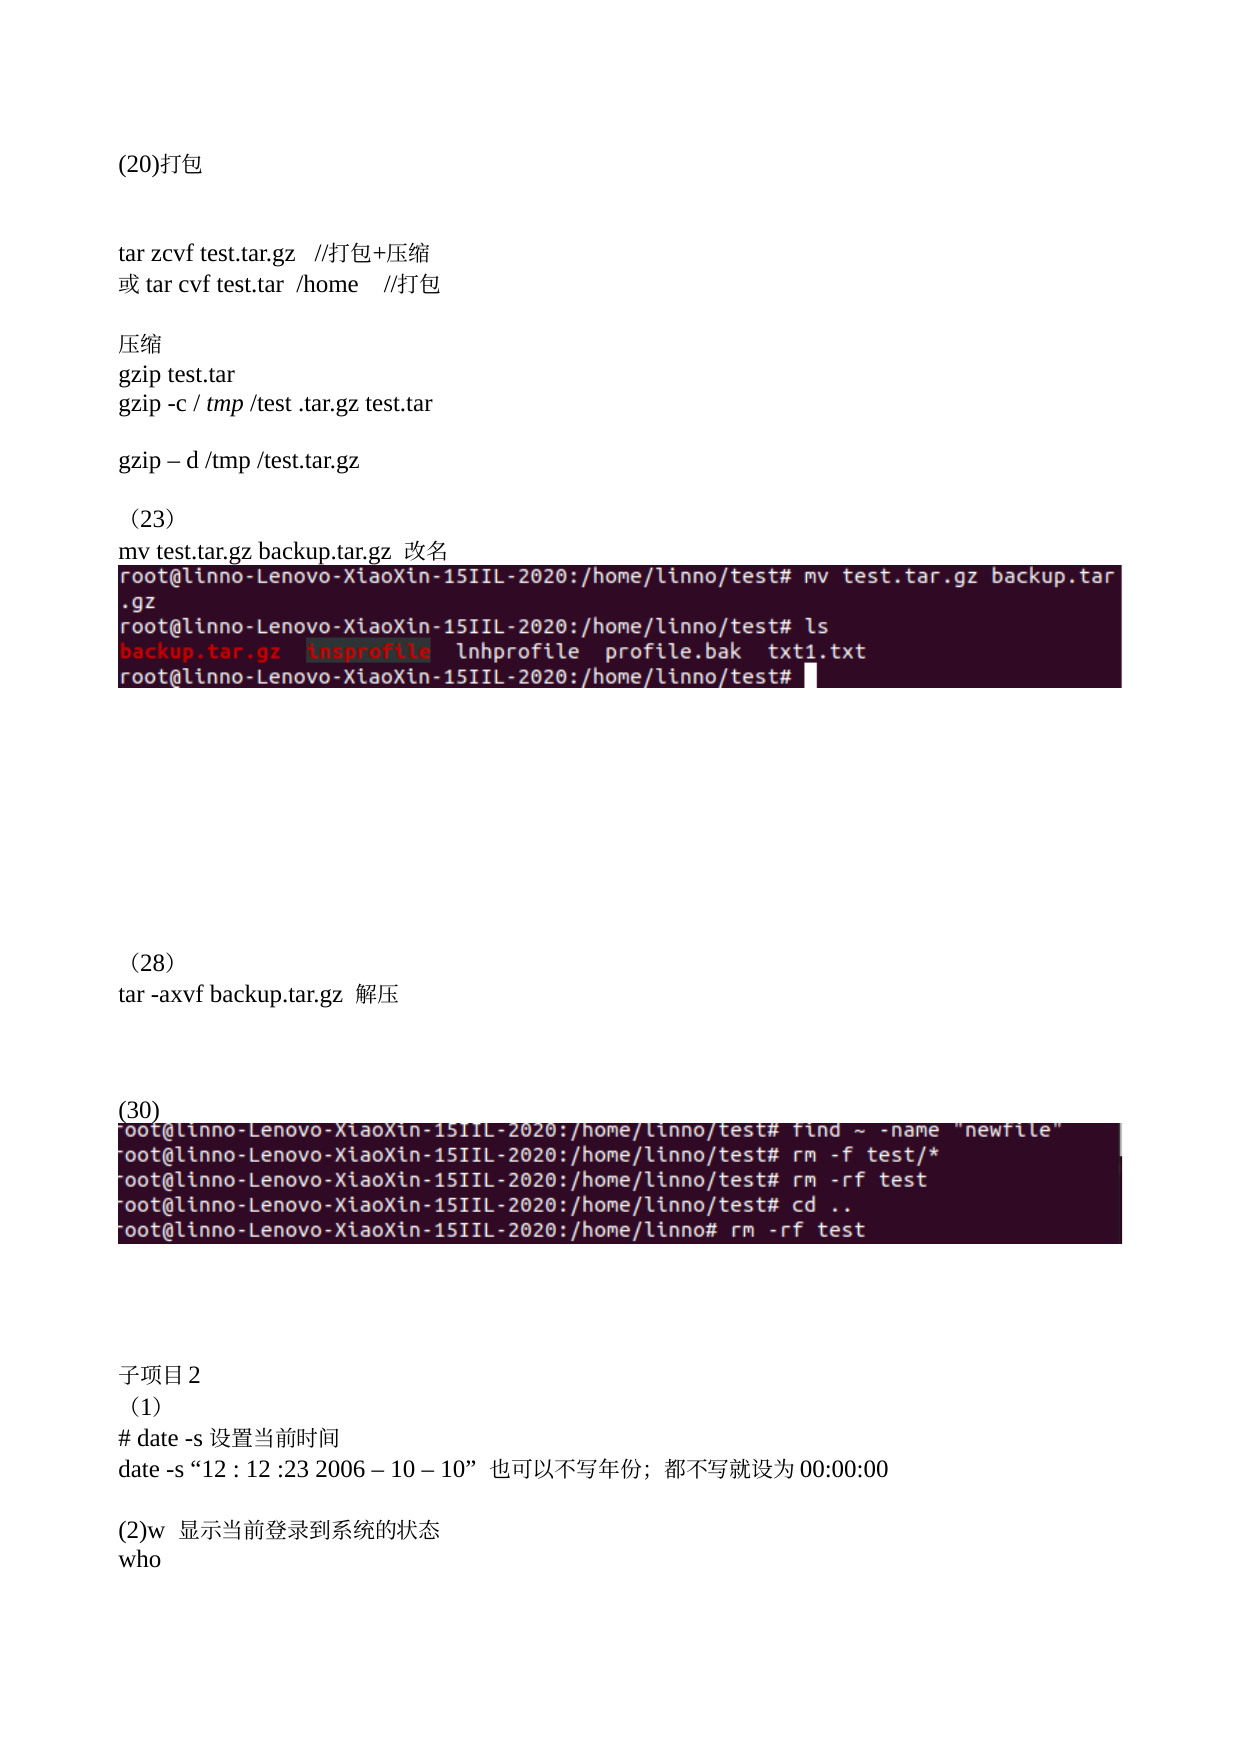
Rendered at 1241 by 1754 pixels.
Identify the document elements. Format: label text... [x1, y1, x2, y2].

text # date -s 设置当前时间 [118, 1421, 1122, 1453]
text date -s “12 : 12 :23 2006 – 10 – 10” 也可以不写年份；都不写就设为00:00:00 [118, 1453, 1122, 1484]
text 压缩 [118, 327, 1122, 359]
text (20)打包 [118, 147, 1122, 178]
text 或 tar cvf test.tar /home //打包 [118, 267, 1122, 299]
text (2)w 显示当前登录到系统的状态 [118, 1513, 1122, 1544]
text who [118, 1544, 1122, 1573]
picture [118, 1123, 1123, 1244]
text mv test.tar.gz backup.tar.gz 改名 [118, 534, 1122, 565]
text gzip test.tar [118, 359, 1122, 388]
text gzip – d /tmp /test.tar.gz [118, 445, 1122, 474]
text gzip -c / tmp /test .tar.gz test.tar [118, 388, 1122, 416]
text 子项目2 [118, 1358, 1122, 1390]
text （1） [118, 1390, 1122, 1421]
text tar zcvf test.tar.gz //打包+压缩 [118, 236, 1122, 267]
text (30) [118, 1095, 1122, 1123]
text （28） [118, 946, 1122, 977]
text （23） [118, 503, 1122, 534]
text tar -axvf backup.tar.gz 解压 [118, 977, 1122, 1009]
picture [118, 565, 1123, 688]
